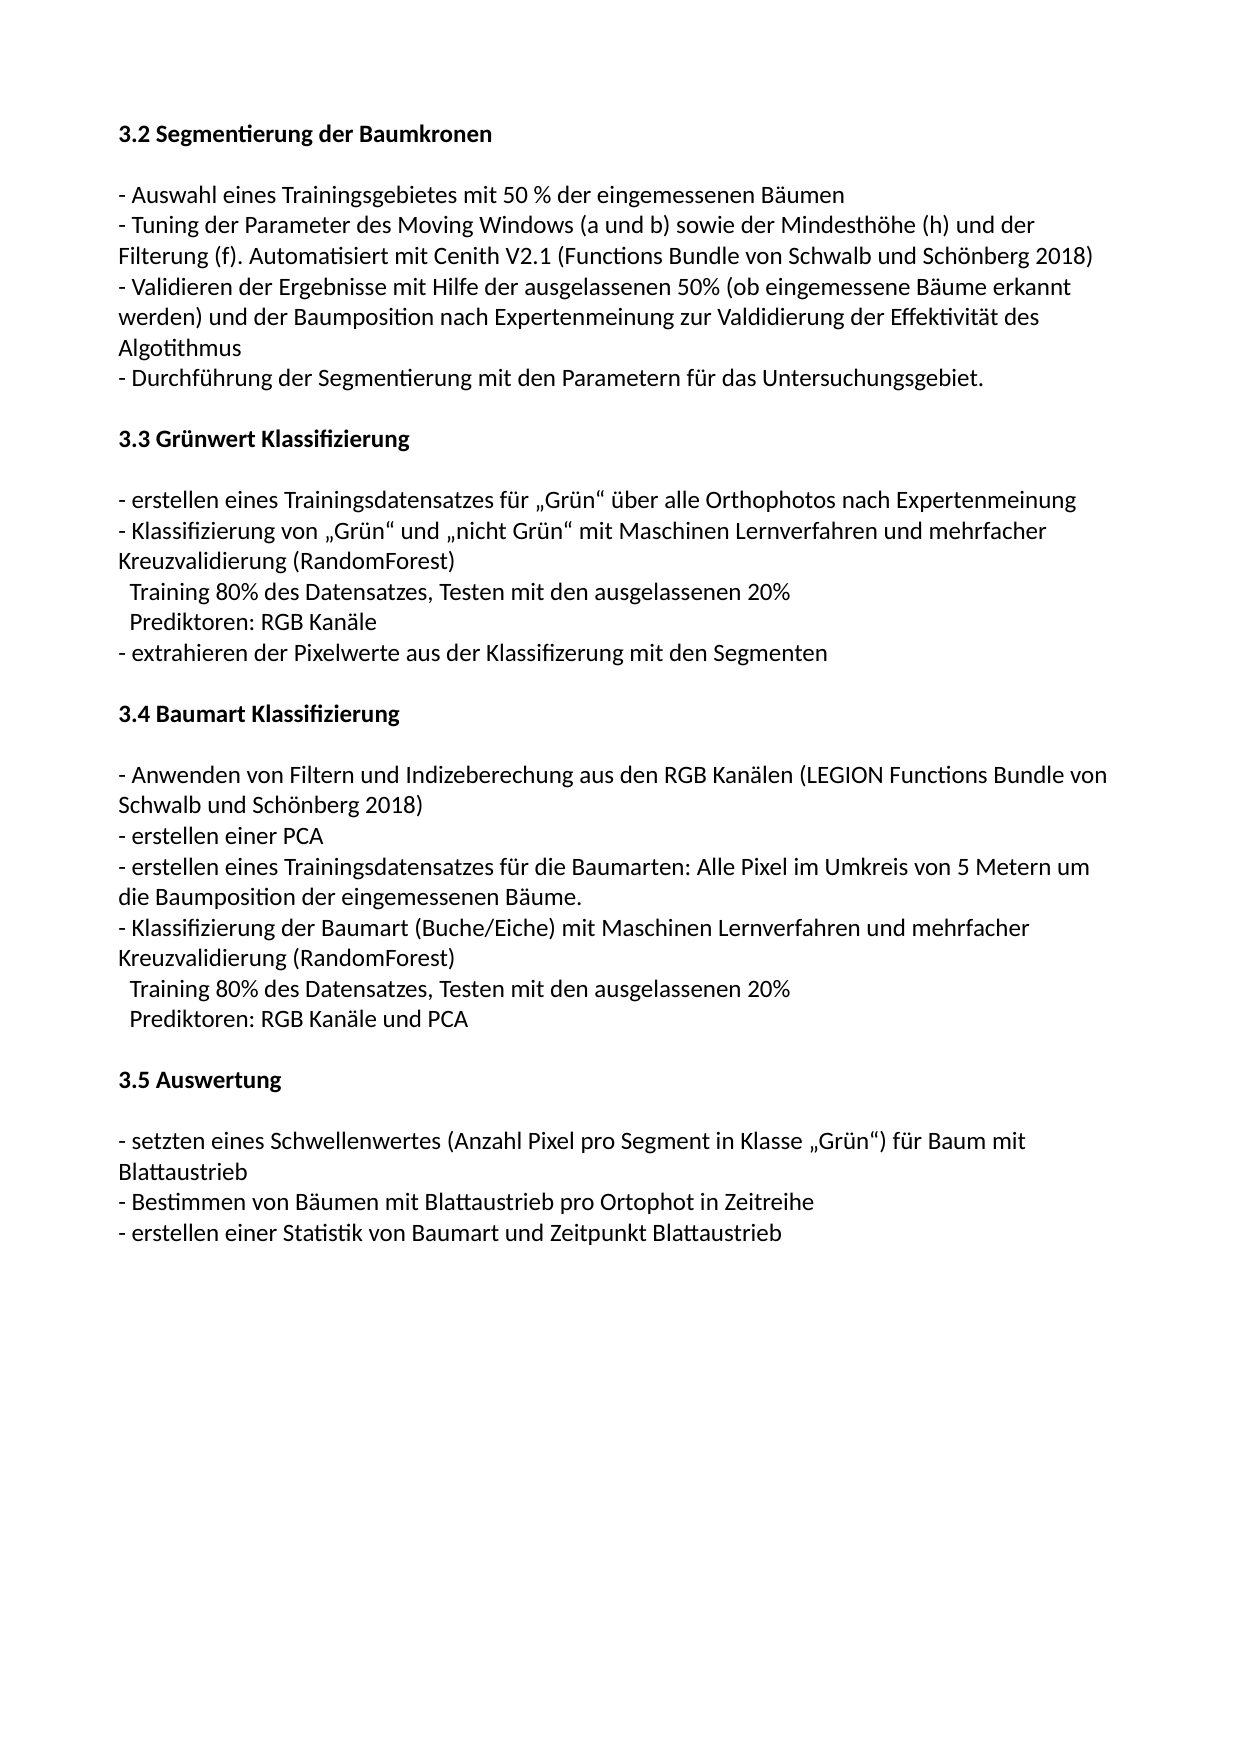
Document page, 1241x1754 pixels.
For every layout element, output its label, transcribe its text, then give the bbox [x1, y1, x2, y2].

text 3.5 Auswertung [118, 1064, 1122, 1095]
text - Auswahl eines Trainingsgebietes mit 50 % der eingemessenen Bäumen [118, 179, 1122, 210]
text - extrahieren der Pixelwerte aus der Klassifizerung mit den Segmenten [118, 637, 1122, 667]
text - setzten eines Schwellenwertes (Anzahl Pixel pro Segment in Klasse „Grün“) für Baum mit Blattaustrieb [118, 1125, 1122, 1186]
text - Durchführung der Segmentierung mit den Parametern für das Untersuchungsgebiet. [118, 362, 1122, 393]
text - Validieren der Ergebnisse mit Hilfe der ausgelassenen 50% (ob eingemessene Bäume erkannt werden) und der Baumposition nach Expertenmeinung zur Valdidierung der Effektivität des Algotithmus [118, 271, 1122, 362]
text 3.3 Grünwert Klassifizierung [118, 423, 1122, 454]
text - Klassifizierung der Baumart (Buche/Eiche) mit Maschinen Lernverfahren und mehrfacher Kreuzvalidierung (RandomForest) [118, 912, 1122, 973]
text - erstellen eines Trainingsdatensatzes für die Baumarten: Alle Pixel im Umkreis von 5 Metern um die Baumposition der eingemessenen Bäume. [118, 851, 1122, 912]
text - erstellen eines Trainingsdatensatzes für „Grün“ über alle Orthophotos nach Expertenmeinung [118, 484, 1122, 515]
text Prediktoren: RGB Kanäle [118, 606, 1122, 637]
text - Anwenden von Filtern und Indizeberechung aus den RGB Kanälen (LEGION Functions Bundle von Schwalb und Schönberg 2018) [118, 759, 1122, 820]
text Prediktoren: RGB Kanäle und PCA [118, 1003, 1122, 1034]
text - erstellen einer Statistik von Baumart und Zeitpunkt Blattaustrieb [118, 1217, 1122, 1247]
text - Bestimmen von Bäumen mit Blattaustrieb pro Ortophot in Zeitreihe [118, 1186, 1122, 1217]
text - erstellen einer PCA [118, 820, 1122, 851]
text - Klassifizierung von „Grün“ und „nicht Grün“ mit Maschinen Lernverfahren und mehrfacher Kreuzvalidierung (RandomForest) [118, 515, 1122, 576]
text Training 80% des Datensatzes, Testen mit den ausgelassenen 20% [118, 576, 1122, 606]
text - Tuning der Parameter des Moving Windows (a und b) sowie der Mindesthöhe (h) und der Filterung (f). Automatisiert mit Cenith V2.1 (Functions Bundle von Schwalb und Schönberg 2018) [118, 210, 1122, 271]
text 3.2 Segmentierung der Baumkronen [118, 118, 1122, 149]
text Training 80% des Datensatzes, Testen mit den ausgelassenen 20% [118, 973, 1122, 1003]
text 3.4 Baumart Klassifizierung [118, 698, 1122, 728]
